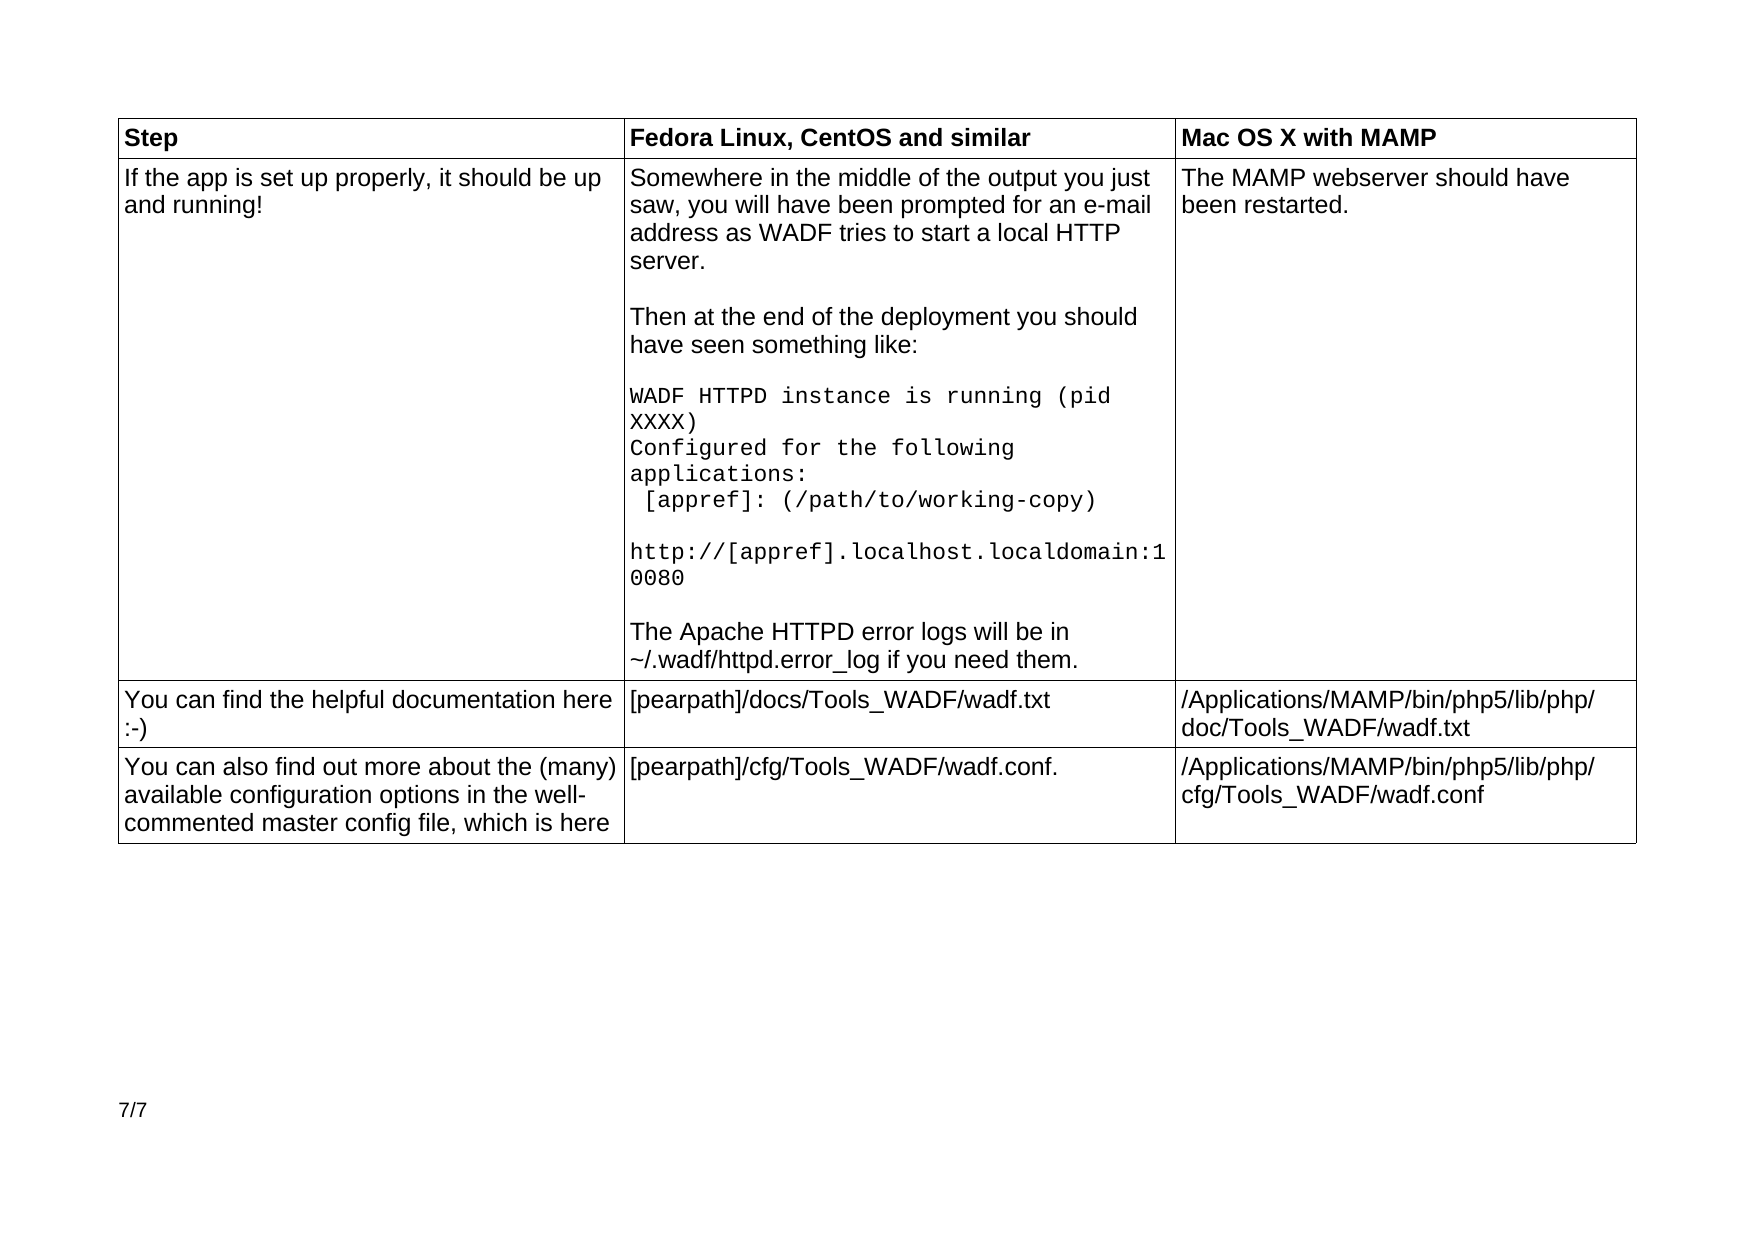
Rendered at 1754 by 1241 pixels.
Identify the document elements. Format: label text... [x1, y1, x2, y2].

table_cell /Applications/MAMP/bin/php5/lib/php/doc/Tools_WADF/wadf.txt [1176, 681, 1636, 747]
table_cell If the app is set up properly, it should be up and running! [119, 159, 624, 680]
table_cell You can also find out more about the (many) available configuration options in the well-commented master config file, which is here [119, 748, 624, 842]
table_header Fedora Linux, CentOS and similar [625, 119, 1175, 158]
table_cell [pearpath]/docs/Tools_WADF/wadf.txt [625, 681, 1175, 747]
table_cell [pearpath]/cfg/Tools_WADF/wadf.conf. [625, 748, 1175, 842]
table_cell Somewhere in the middle of the output you just saw, you will have been prompted for an e-mail address as WADF tries to start a local HTTP server. Then at the end of the deployment you should have seen something like: WADF HTTPD instance is running (pid XXXX) Configured for the following applications: [appref]: (/path/to/working-copy) http://[appref].localhost.localdomain:10080 The Apache HTTPD error logs will be in ~/.wadf/httpd.error_log if you need them. [625, 159, 1175, 680]
table_cell The MAMP webserver should have been restarted. [1176, 159, 1636, 680]
table_header Mac OS X with MAMP [1176, 119, 1636, 158]
table_cell You can find the helpful documentation here :-) [119, 681, 624, 747]
table_header Step [119, 119, 624, 158]
table_cell /Applications/MAMP/bin/php5/lib/php/cfg/Tools_WADF/wadf.conf [1176, 748, 1636, 842]
